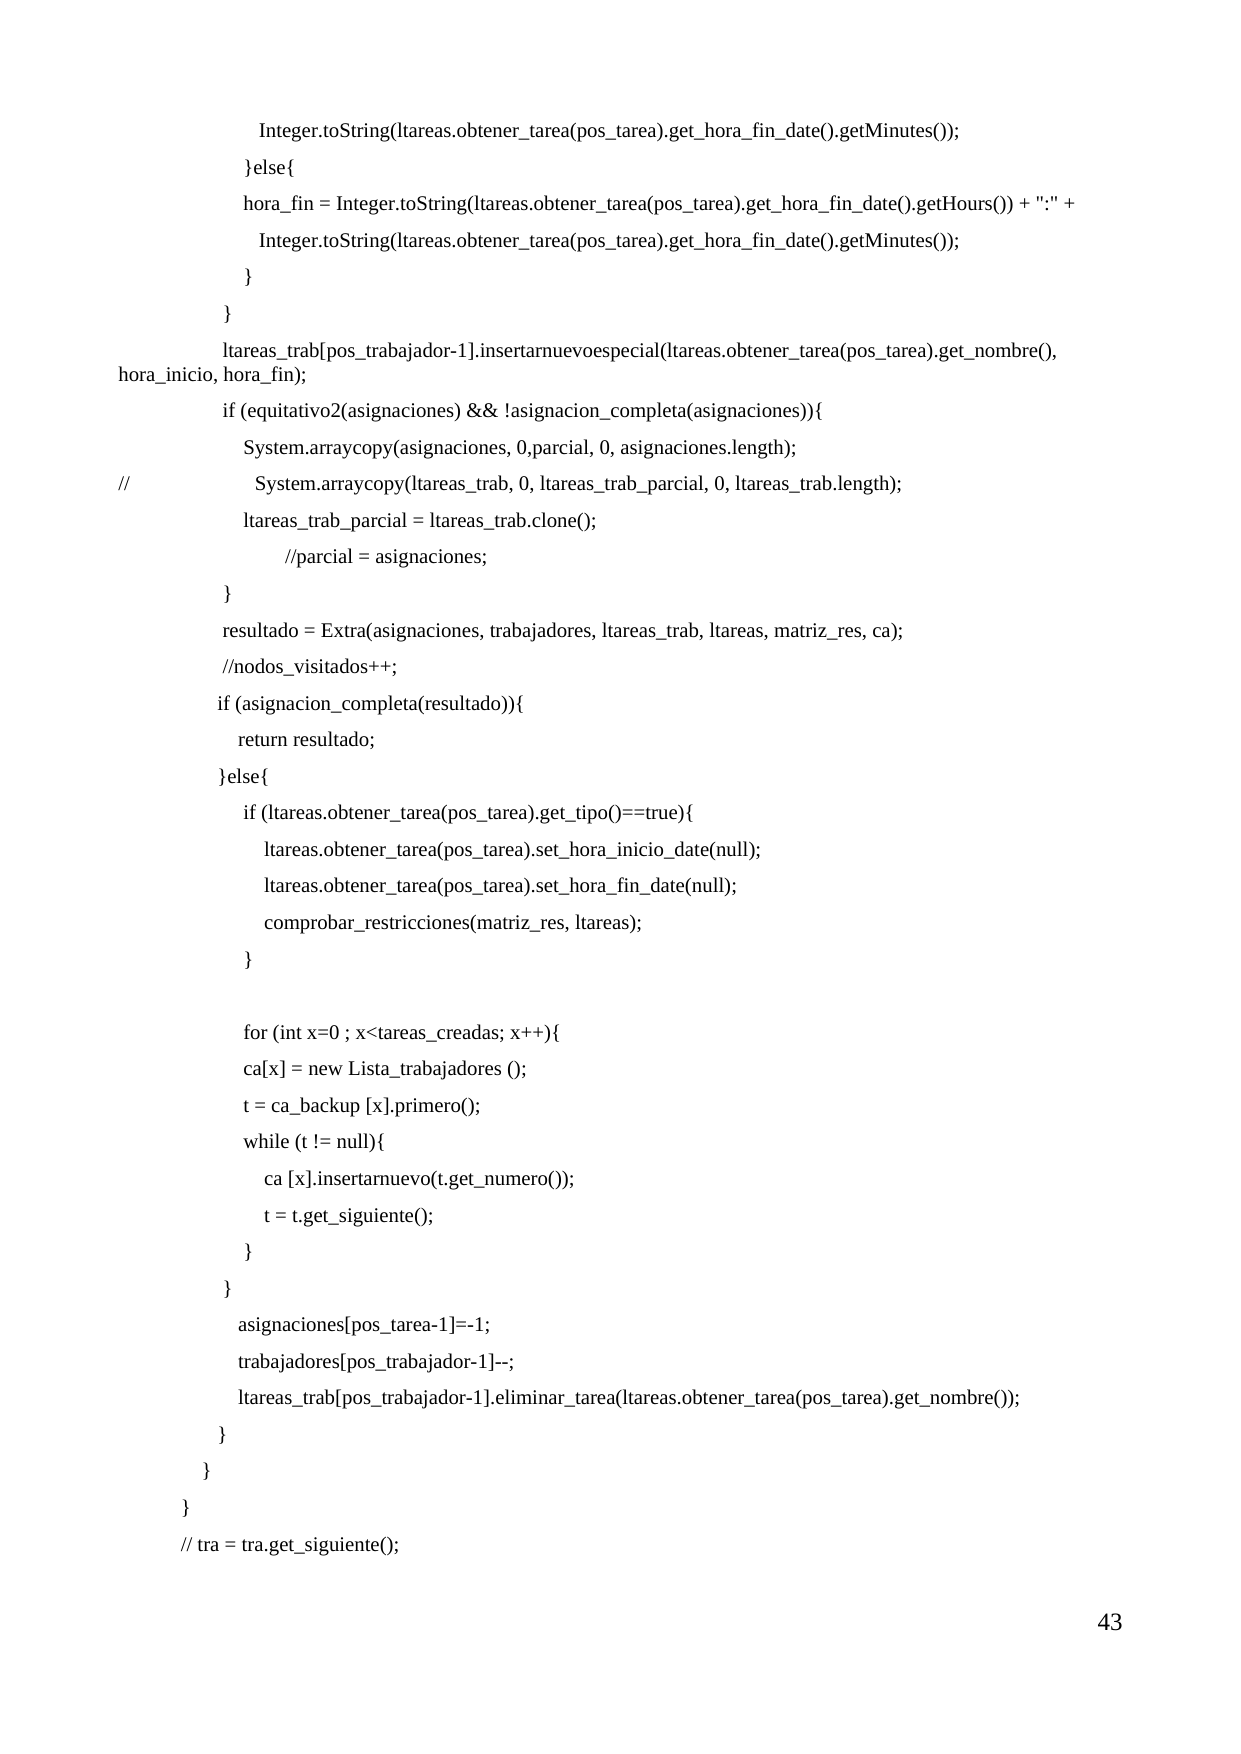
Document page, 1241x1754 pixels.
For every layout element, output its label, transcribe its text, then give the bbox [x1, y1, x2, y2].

text Integer.toString(ltareas.obtener_tarea(pos_tarea).get_hora_fin_date().getMinutes()); [118, 228, 1122, 252]
text } [118, 1239, 1122, 1263]
text }else{ [118, 764, 1122, 788]
text ca[x] = new Lista_trabajadores (); [118, 1056, 1122, 1080]
text }else{ [118, 155, 1122, 179]
text // System.arraycopy(ltareas_trab, 0, ltareas_trab_parcial, 0, ltareas_trab.length); [118, 471, 1122, 495]
text t = t.get_siguiente(); [118, 1202, 1122, 1227]
text resultado = Extra(asignaciones, trabajadores, ltareas_trab, ltareas, matriz_res, ca); [118, 617, 1122, 642]
text if (ltareas.obtener_tarea(pos_tarea).get_tipo()==true){ [118, 800, 1122, 824]
text ca [x].insertarnuevo(t.get_numero()); [118, 1166, 1122, 1190]
text } [118, 264, 1122, 288]
text } [118, 1495, 1122, 1519]
text } [118, 301, 1122, 325]
text Integer.toString(ltareas.obtener_tarea(pos_tarea).get_hora_fin_date().getMinutes()); [118, 118, 1122, 142]
text t = ca_backup [x].primero(); [118, 1093, 1122, 1117]
text ltareas_trab[pos_trabajador-1].insertarnuevoespecial(ltareas.obtener_tarea(pos_tarea).get_nombre(), hora_inicio, hora_fin); [118, 337, 1122, 386]
text // tra = tra.get_siguiente(); [118, 1532, 1122, 1556]
text System.arraycopy(asignaciones, 0,parcial, 0, asignaciones.length); [118, 435, 1122, 459]
text comprobar_restricciones(matriz_res, ltareas); [118, 910, 1122, 934]
text //parcial = asignaciones; [118, 544, 1122, 568]
text if (equitativo2(asignaciones) && !asignacion_completa(asignaciones)){ [118, 398, 1122, 422]
text //nodos_visitados++; [118, 654, 1122, 678]
text } [118, 947, 1122, 971]
text ltareas.obtener_tarea(pos_tarea).set_hora_inicio_date(null); [118, 837, 1122, 861]
text trabajadores[pos_trabajador-1]--; [118, 1349, 1122, 1373]
text asignaciones[pos_tarea-1]=-1; [118, 1312, 1122, 1336]
text ltareas_trab[pos_trabajador-1].eliminar_tarea(ltareas.obtener_tarea(pos_tarea).get_nombre()); [118, 1385, 1122, 1409]
text for (int x=0 ; x<tareas_creadas; x++){ [118, 1020, 1122, 1044]
text ltareas.obtener_tarea(pos_tarea).set_hora_fin_date(null); [118, 873, 1122, 897]
text } [118, 581, 1122, 605]
text if (asignacion_completa(resultado)){ [118, 691, 1122, 715]
text } [118, 1422, 1122, 1446]
text } [118, 1276, 1122, 1300]
text ltareas_trab_parcial = ltareas_trab.clone(); [118, 508, 1122, 532]
text hora_fin = Integer.toString(ltareas.obtener_tarea(pos_tarea).get_hora_fin_date().getHours()) + ":" + [118, 191, 1122, 215]
text while (t != null){ [118, 1129, 1122, 1153]
text return resultado; [118, 727, 1122, 751]
text } [118, 1458, 1122, 1482]
